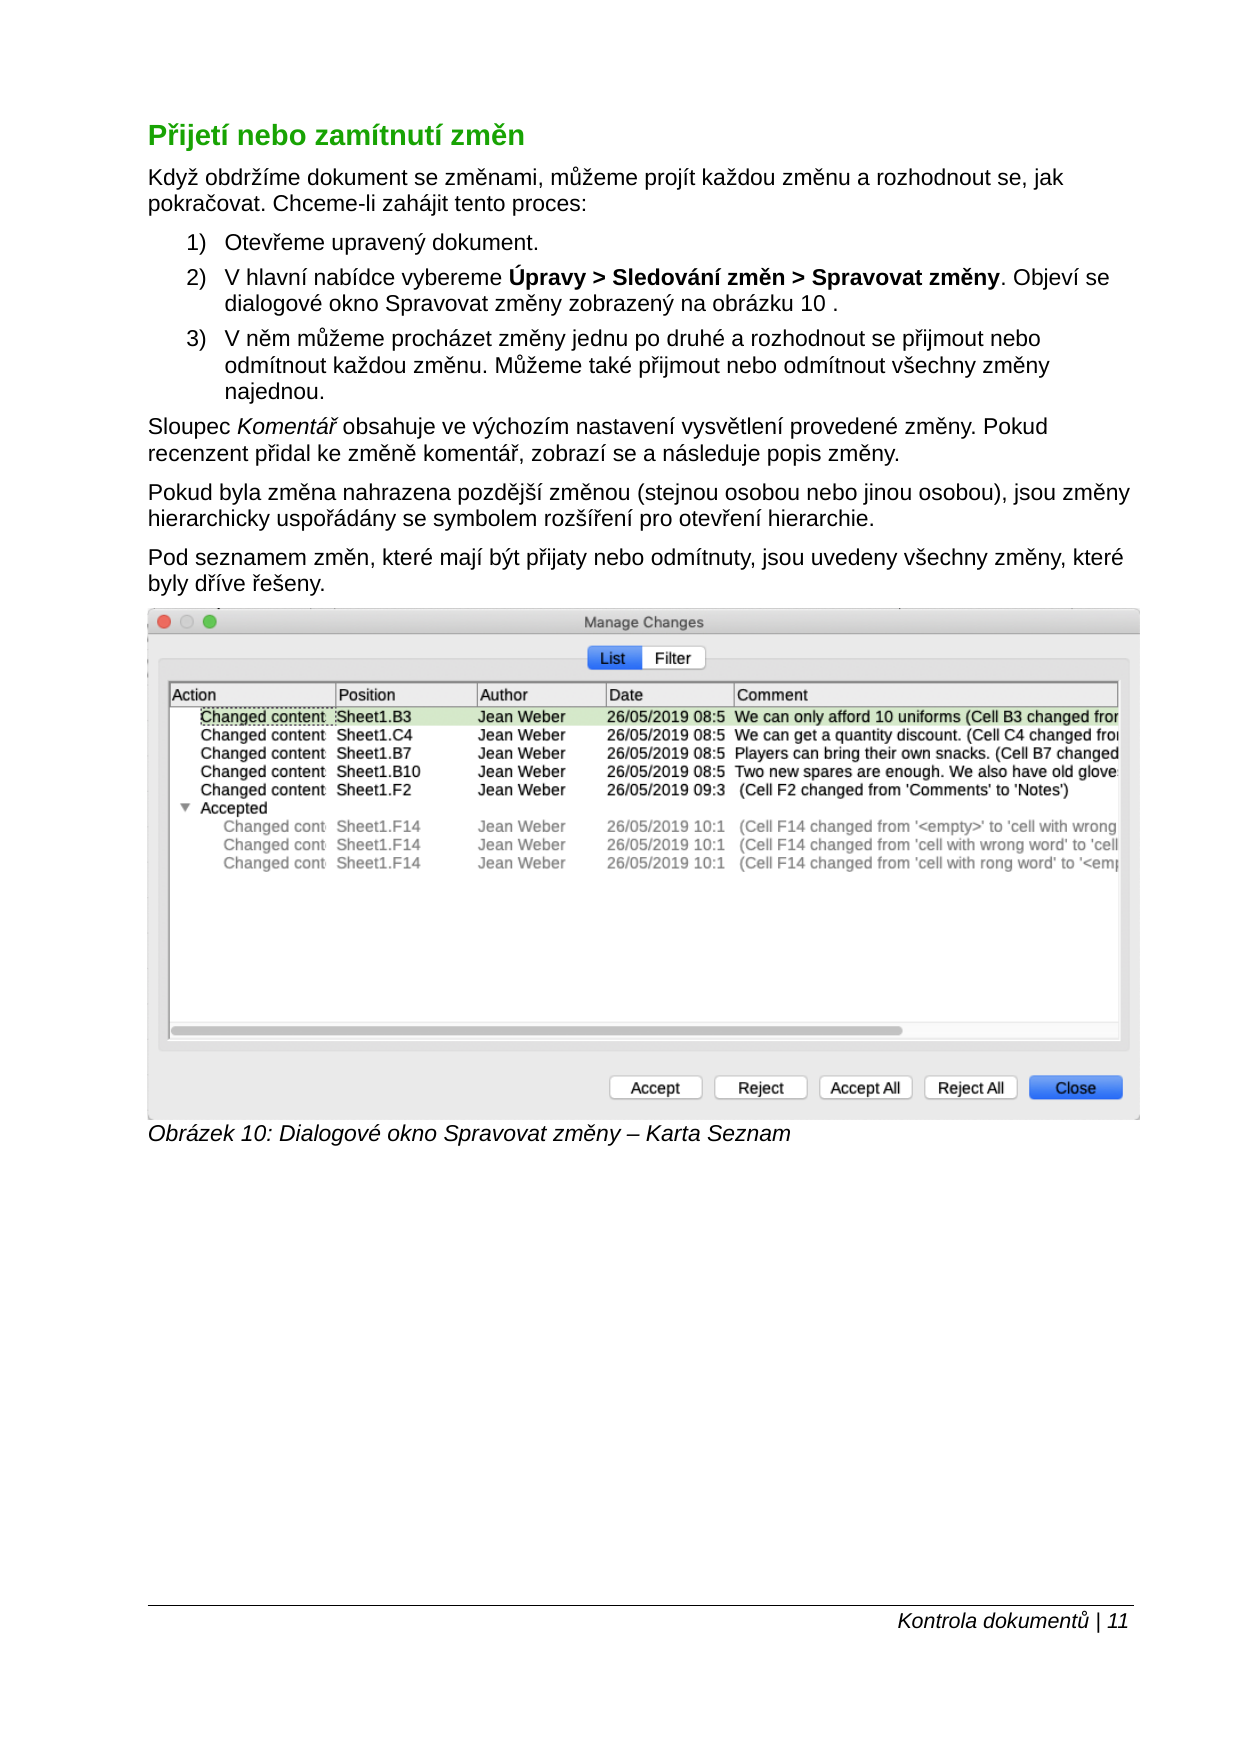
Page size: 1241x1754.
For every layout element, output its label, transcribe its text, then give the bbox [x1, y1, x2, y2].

list V hlavní nabídce vybereme Úpravy > Sledování změn > Spravovat změny. Objeví se dialogové okno Spravovat změny zobrazený na obrázku 10 . [207, 264, 1134, 317]
text Pod seznamem změn, které mají být přijaty nebo odmítnuty, jsou uvedeny všechny změny, které byly dříve řešeny. [148, 544, 1134, 596]
list Otevřeme upravený dokument. [207, 229, 1134, 255]
picture [147, 608, 1140, 1120]
text Pokud byla změna nahrazena pozdější změnou (stejnou osobou nebo jinou osobou), jsou změny hierarchicky uspořádány se symbolem rozšíření pro otevření hierarchie. [148, 478, 1134, 531]
list V něm můžeme procházet změny jednu po druhé a rozhodnout se přijmout nebo odmítnout každou změnu. Můžeme také přijmout nebo odmítnout všechny změny najednou. [207, 325, 1134, 404]
list Když obdržíme dokument se změnami, můžeme projít každou změnu a rozhodnout se, jak pokračovat. Chceme-li zahájit tento proces: [148, 163, 1134, 216]
text Sloupec Komentář obsahuje ve výchozím nastavení vysvětlení provedené změny. Pokud recenzent přidal ke změně komentář, zobrazí se a následuje popis změny. [148, 413, 1134, 466]
text Obrázek 10: Dialogové okno Spravovat změny – Karta Seznam [148, 1120, 1140, 1146]
subtitle Přijetí nebo zamítnutí změn [148, 118, 1134, 152]
